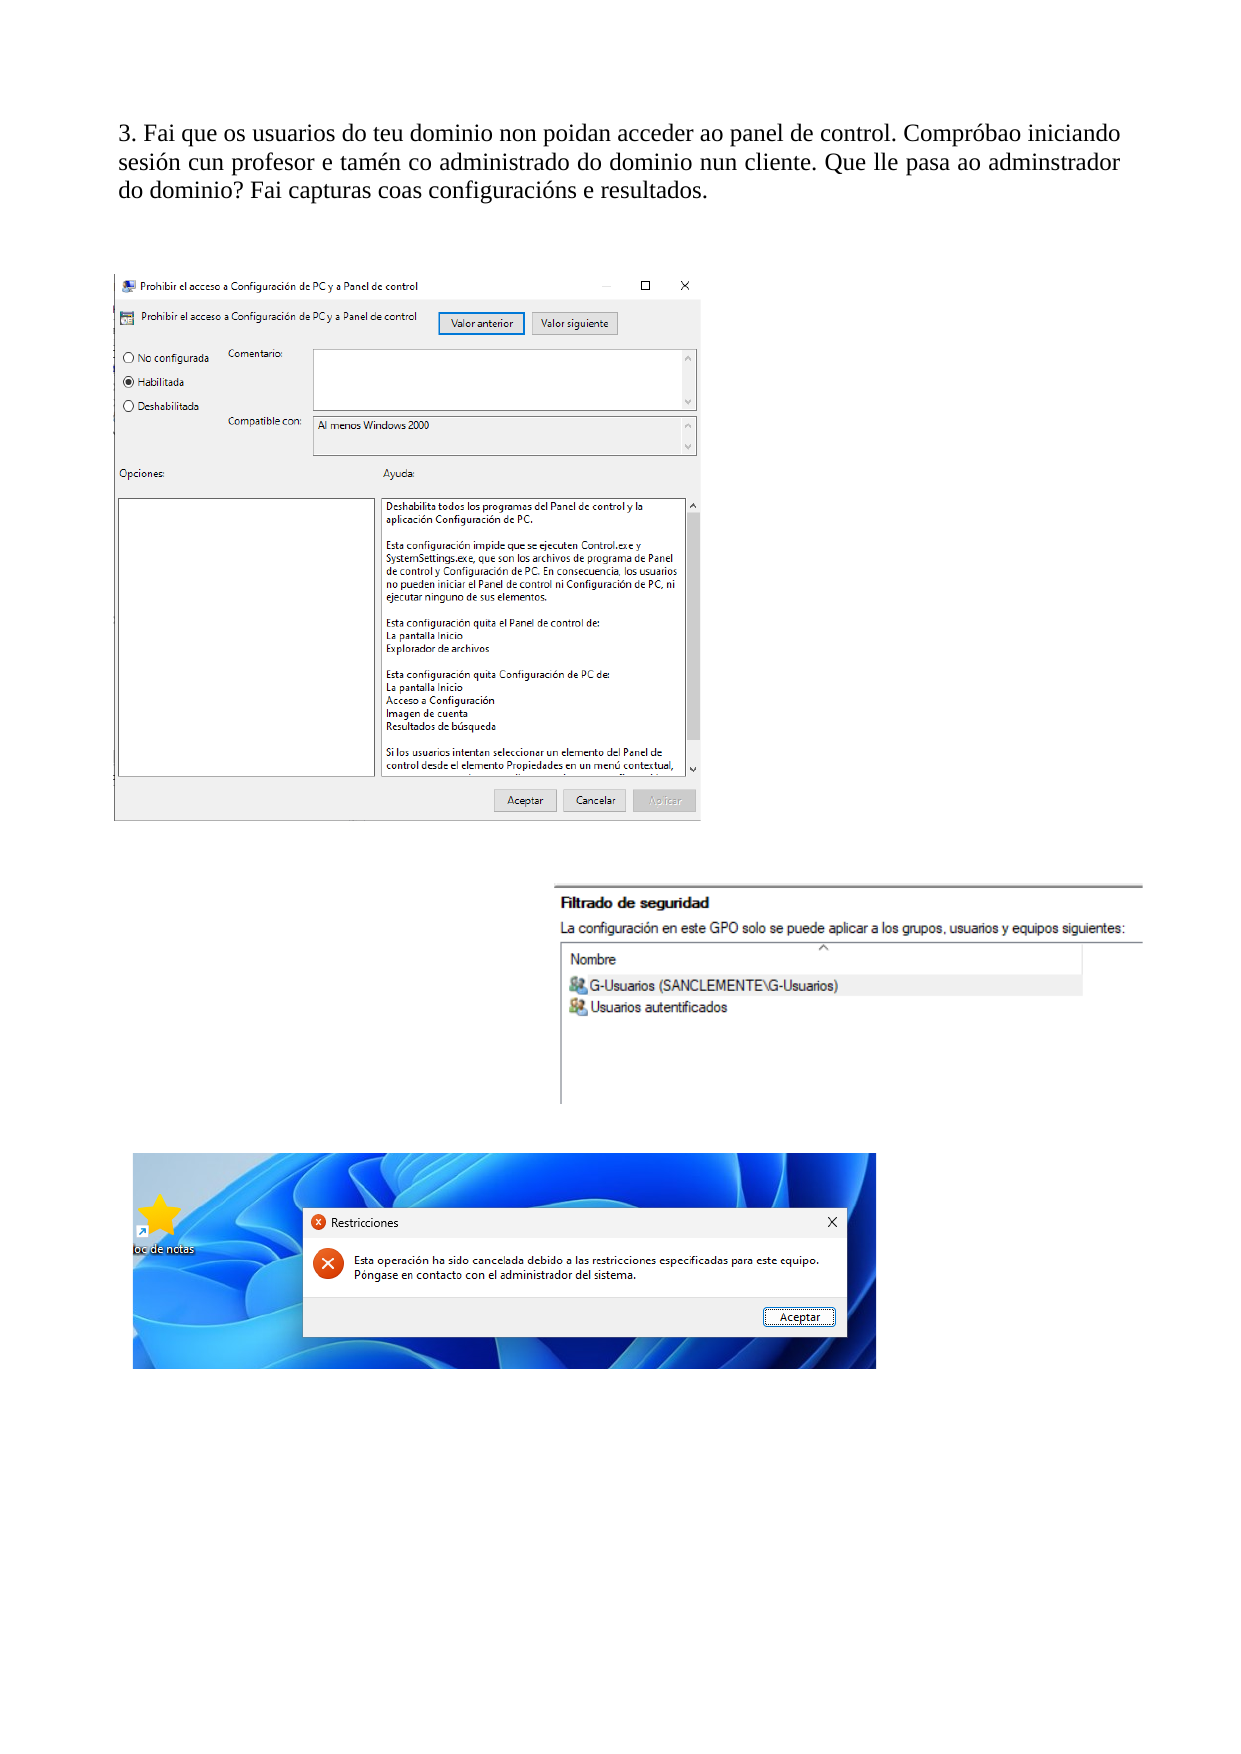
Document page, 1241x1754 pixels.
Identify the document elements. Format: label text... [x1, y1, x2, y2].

picture [132, 1153, 877, 1369]
picture [553, 883, 1143, 1104]
text 3. Fai que os usuarios do teu dominio non poidan acceder ao panel de control. Compróbao iniciando sesión cun profesor e tamén co administrado do dominio nun cliente. Que lle pasa ao adminstrador do dominio? Fai capturas coas configuracións e resultados. [118, 118, 1122, 204]
picture [113, 274, 701, 821]
